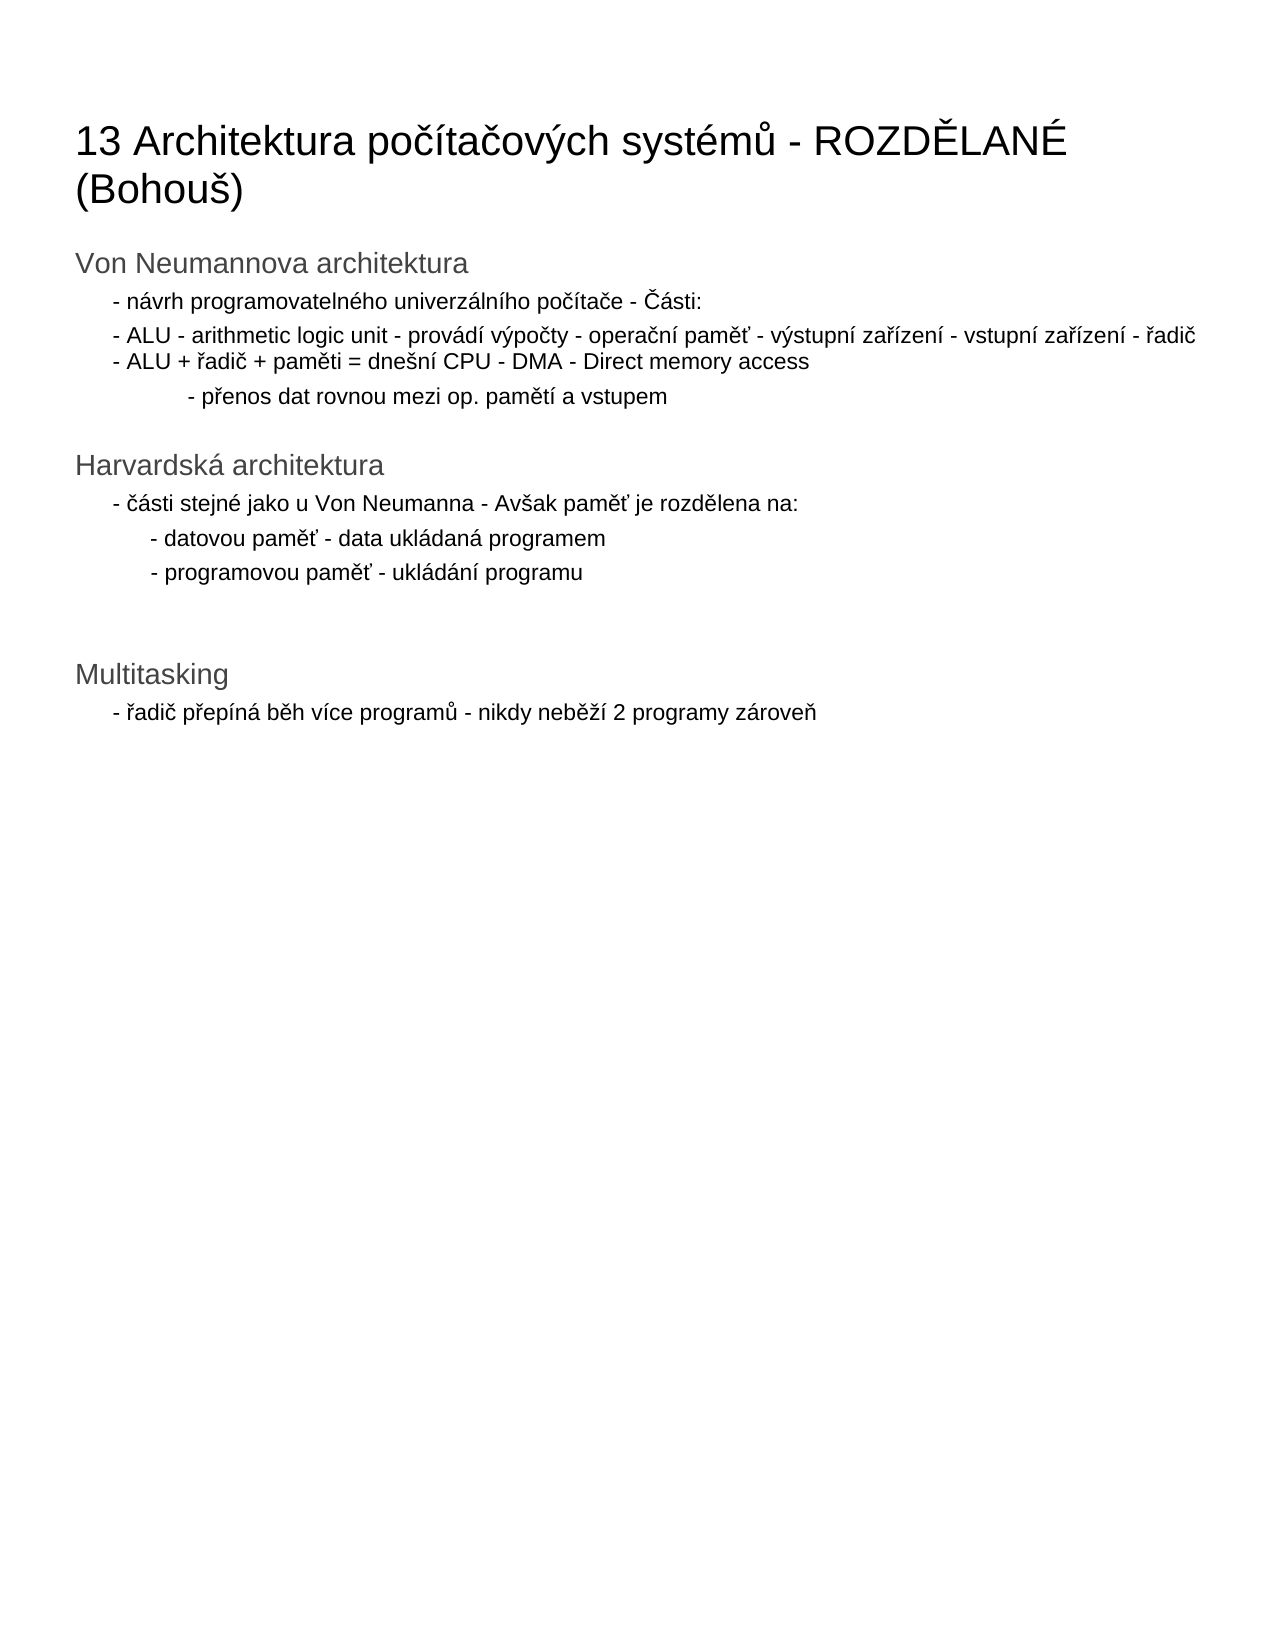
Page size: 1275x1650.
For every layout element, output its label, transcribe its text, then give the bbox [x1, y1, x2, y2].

text - ALU - arithmetic logic unit - provádí výpočty - operační paměť - výstupní zařízení - vstupní zařízení - řadič - ALU + řadič + paměti = dnešní CPU - DMA - Direct memory access [112, 322, 1200, 375]
text - řadič přepíná běh více programů - nikdy neběží 2 programy zároveň [112, 698, 1200, 725]
text - části stejné jako u Von Neumanna - Avšak paměť je rozdělena na: [112, 490, 1200, 517]
text - návrh programovatelného univerzálního počítače - Části: [112, 288, 1200, 314]
subtitle Harvardská architektura [75, 448, 1200, 482]
text - přenos dat rovnou mezi op. pamětí a vstupem [187, 383, 1200, 409]
text - datovou paměť - data ukládaná programem [112, 524, 1200, 551]
text - programovou paměť - ukládání programu [150, 559, 1200, 586]
subtitle 13 Architektura počítačových systémů - ROZDĚLANÉ (Bohouš) [75, 117, 1200, 212]
subtitle Multitasking [75, 657, 1200, 690]
subtitle Von Neumannova architektura [75, 246, 1200, 279]
